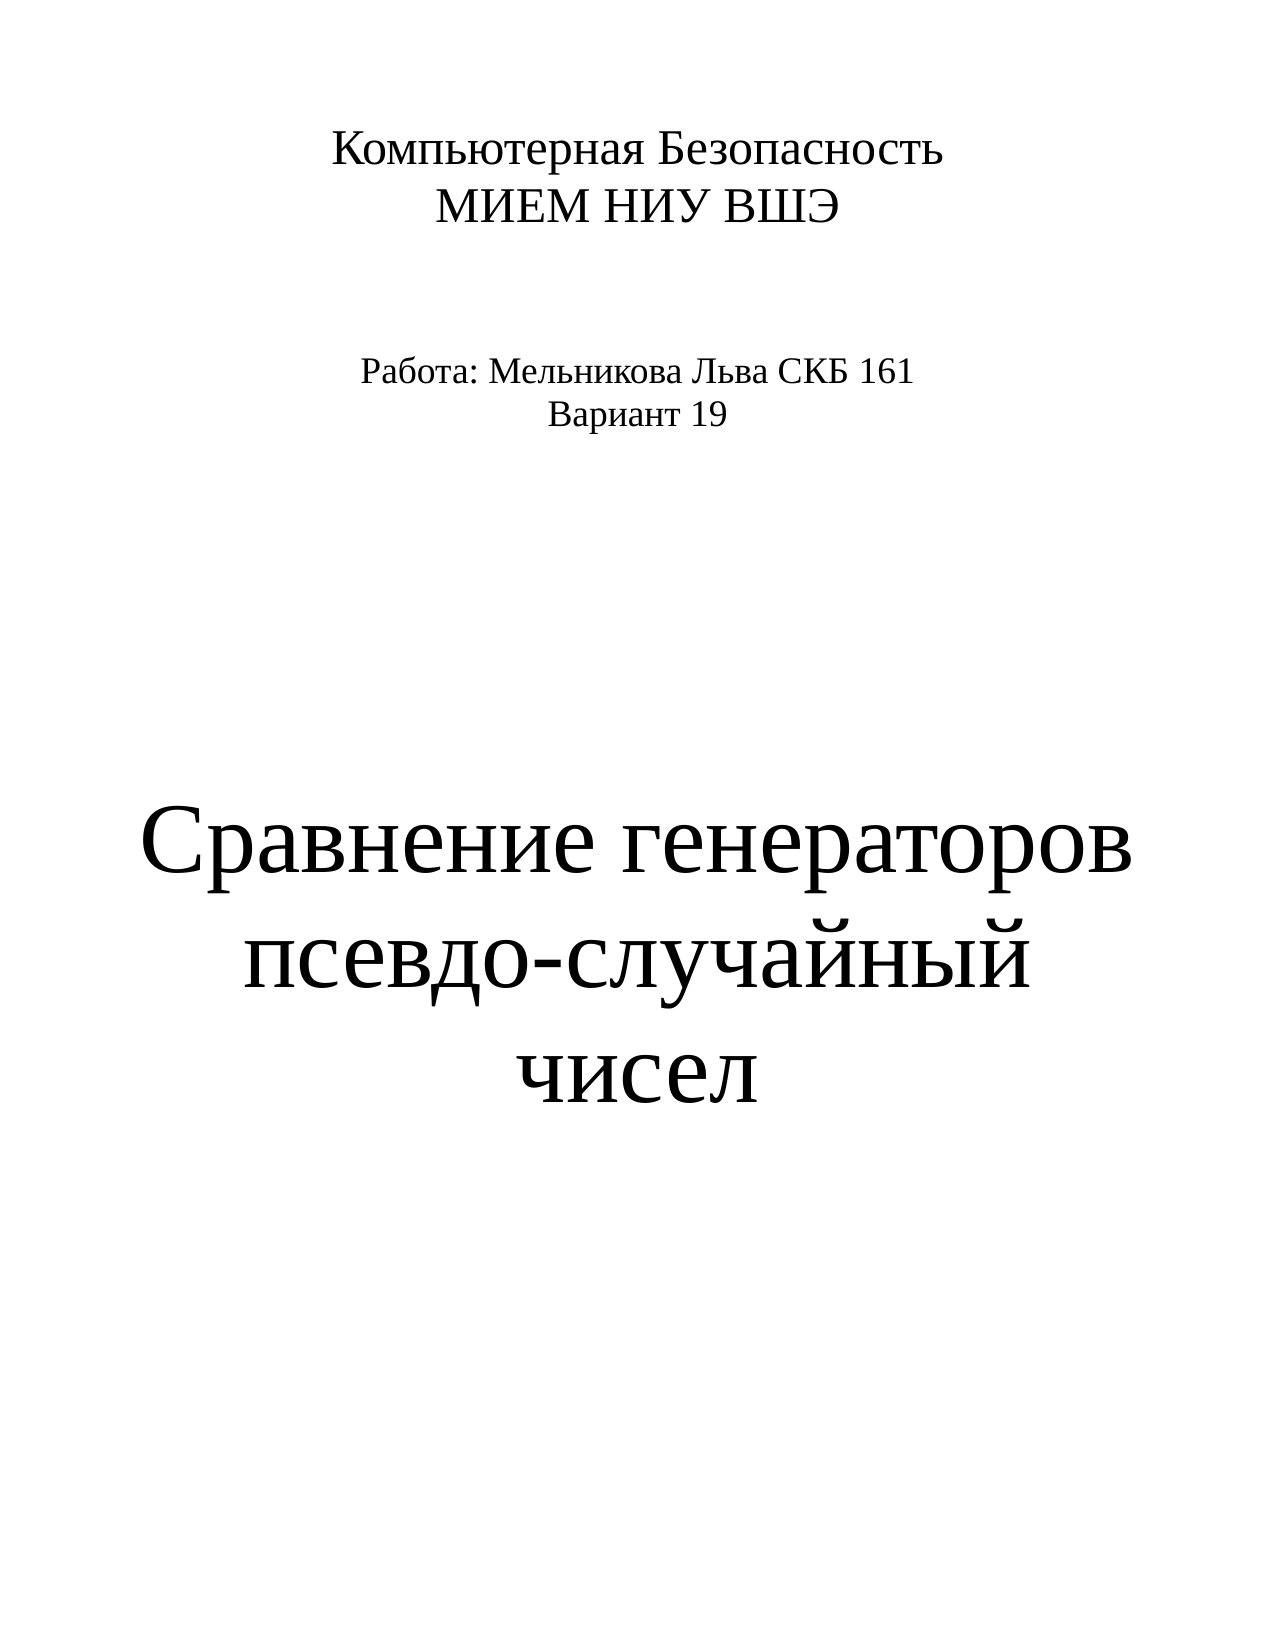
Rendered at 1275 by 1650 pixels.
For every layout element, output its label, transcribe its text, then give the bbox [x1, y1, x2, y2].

text псевдо-случайный чисел [118, 894, 1157, 1124]
text Сравнение генераторов [118, 779, 1157, 894]
text Компьютерная Безопасность [118, 118, 1157, 176]
text Вариант 19 [118, 391, 1157, 434]
text Работа: Мельникова Льва СКБ 161 [118, 348, 1157, 391]
text МИЕМ НИУ ВШЭ [118, 176, 1157, 233]
